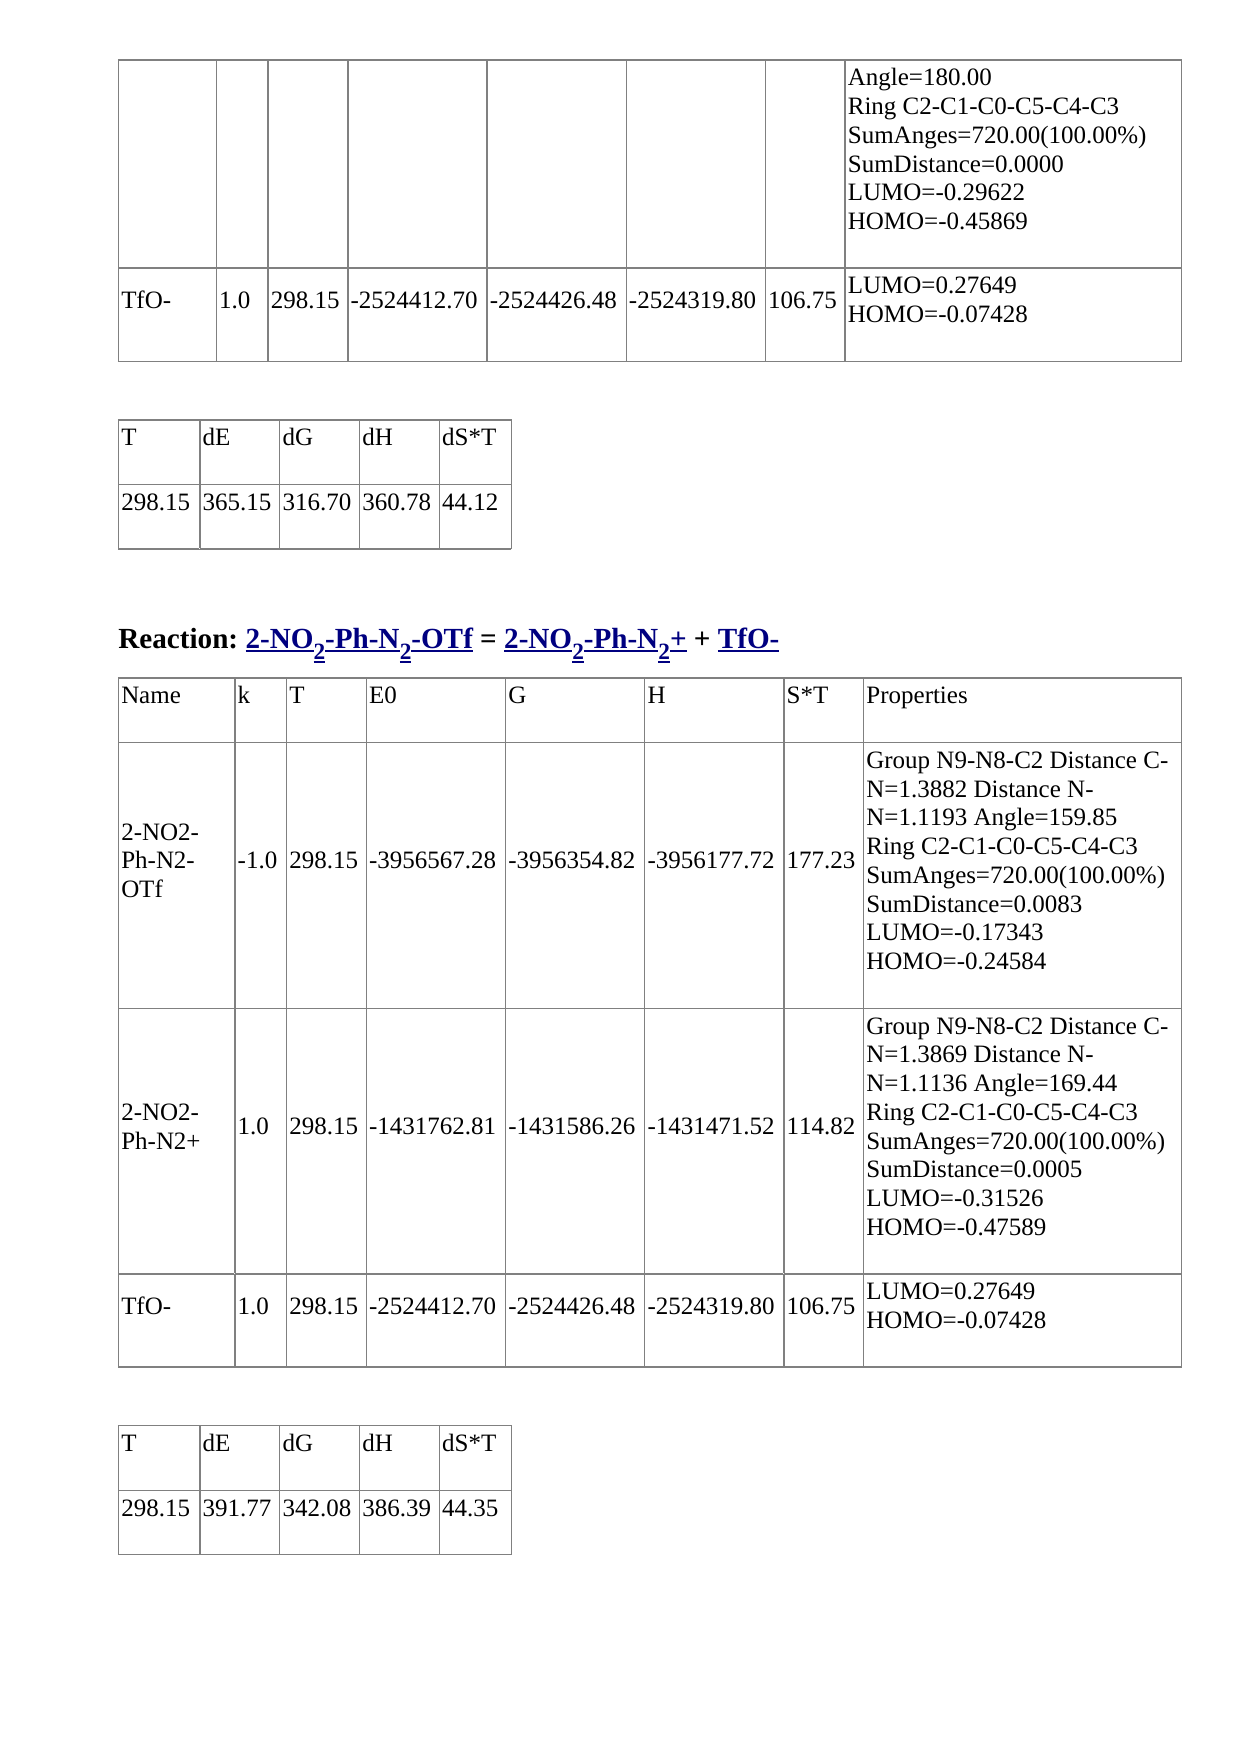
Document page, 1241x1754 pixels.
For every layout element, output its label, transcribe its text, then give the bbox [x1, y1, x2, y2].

table_cell 386.39 [360, 1491, 439, 1554]
table_cell 342.08 [280, 1491, 359, 1554]
table_header H [645, 679, 783, 742]
table_cell [766, 61, 844, 267]
table_cell [119, 61, 216, 267]
table_cell 298.15 [287, 1275, 366, 1366]
table_cell -2524412.70 [349, 269, 486, 361]
table_cell 177.23 [785, 743, 863, 1007]
table_header dS*T [440, 1426, 511, 1489]
table_header Name [119, 679, 234, 742]
table_cell 298.15 [287, 743, 366, 1007]
table_cell -2524412.70 [367, 1275, 505, 1366]
table_header E0 [367, 679, 505, 742]
table_cell -1431586.26 [506, 1009, 644, 1273]
table_cell 360.78 [360, 485, 439, 548]
table_cell LUMO=0.27649 HOMO=-0.07428 [864, 1275, 1181, 1366]
table_header Properties [864, 679, 1181, 742]
table_header T [119, 421, 199, 484]
table_header dG [280, 421, 359, 484]
table_cell TfO- [119, 269, 216, 361]
table_cell [488, 61, 626, 267]
table_header k [236, 679, 286, 742]
table_cell Group N9-N8-C2 Distance C-N=1.3869 Distance N-N=1.1136 Angle=169.44 Ring C2-C1-C0-C5-C4-C3 SumAnges=720.00(100.00%) SumDistance=0.0005 LUMO=-0.31526 HOMO=-0.47589 [864, 1009, 1181, 1273]
table_header T [119, 1426, 199, 1489]
table_header dG [280, 1426, 359, 1489]
table_header T [287, 679, 366, 742]
table_cell 44.35 [440, 1491, 511, 1554]
table_cell [217, 61, 267, 267]
table_cell 44.12 [440, 485, 511, 548]
table_cell 298.15 [287, 1009, 366, 1273]
table_header S*T [785, 679, 863, 742]
table_cell 391.77 [201, 1491, 279, 1554]
table_cell 2-NO2-Ph-N2+ [119, 1009, 234, 1273]
subtitle Reaction: 2-NO2-Ph-N2-OTf = 2-NO2-Ph-N2+ + TfO- [118, 621, 1181, 665]
table_header dE [201, 421, 279, 484]
table_cell 1.0 [217, 269, 267, 361]
table_cell 1.0 [236, 1009, 286, 1273]
table_cell [349, 61, 486, 267]
table_cell 114.82 [785, 1009, 863, 1273]
table_cell -3956567.28 [367, 743, 505, 1007]
table_cell 2-NO2-Ph-N2-OTf [119, 743, 234, 1007]
table_cell TfO- [119, 1275, 234, 1366]
table_cell Group N9-N8-C2 Distance C-N=1.3882 Distance N-N=1.1193 Angle=159.85 Ring C2-C1-C0-C5-C4-C3 SumAnges=720.00(100.00%) SumDistance=0.0083 LUMO=-0.17343 HOMO=-0.24584 [864, 743, 1181, 1007]
table_cell LUMO=0.27649 HOMO=-0.07428 [846, 269, 1181, 361]
table_cell 298.15 [119, 485, 199, 548]
table_cell -2524319.80 [627, 269, 765, 361]
table_header dH [360, 1426, 439, 1489]
table_cell -2524319.80 [645, 1275, 783, 1366]
table_cell -2524426.48 [488, 269, 626, 361]
table_cell -1431762.81 [367, 1009, 505, 1273]
table_cell -3956354.82 [506, 743, 644, 1007]
table_header dE [201, 1426, 279, 1489]
table_cell -3956177.72 [645, 743, 783, 1007]
table_cell [627, 61, 765, 267]
table_cell [269, 61, 347, 267]
table_cell 106.75 [766, 269, 844, 361]
table_cell 298.15 [269, 269, 347, 361]
table_cell -1.0 [236, 743, 286, 1007]
table_header G [506, 679, 644, 742]
table_cell 1.0 [236, 1275, 286, 1366]
table_header dS*T [440, 421, 511, 484]
table_cell -1431471.52 [645, 1009, 783, 1273]
table_cell 106.75 [785, 1275, 863, 1366]
table_cell 316.70 [280, 485, 359, 548]
table_cell 298.15 [119, 1491, 199, 1554]
table_cell Angle=180.00 Ring C2-C1-C0-C5-C4-C3 SumAnges=720.00(100.00%) SumDistance=0.0000 LUMO=-0.29622 HOMO=-0.45869 [846, 61, 1181, 267]
table_cell 365.15 [201, 485, 279, 548]
table_cell -2524426.48 [506, 1275, 644, 1366]
table_header dH [360, 421, 439, 484]
